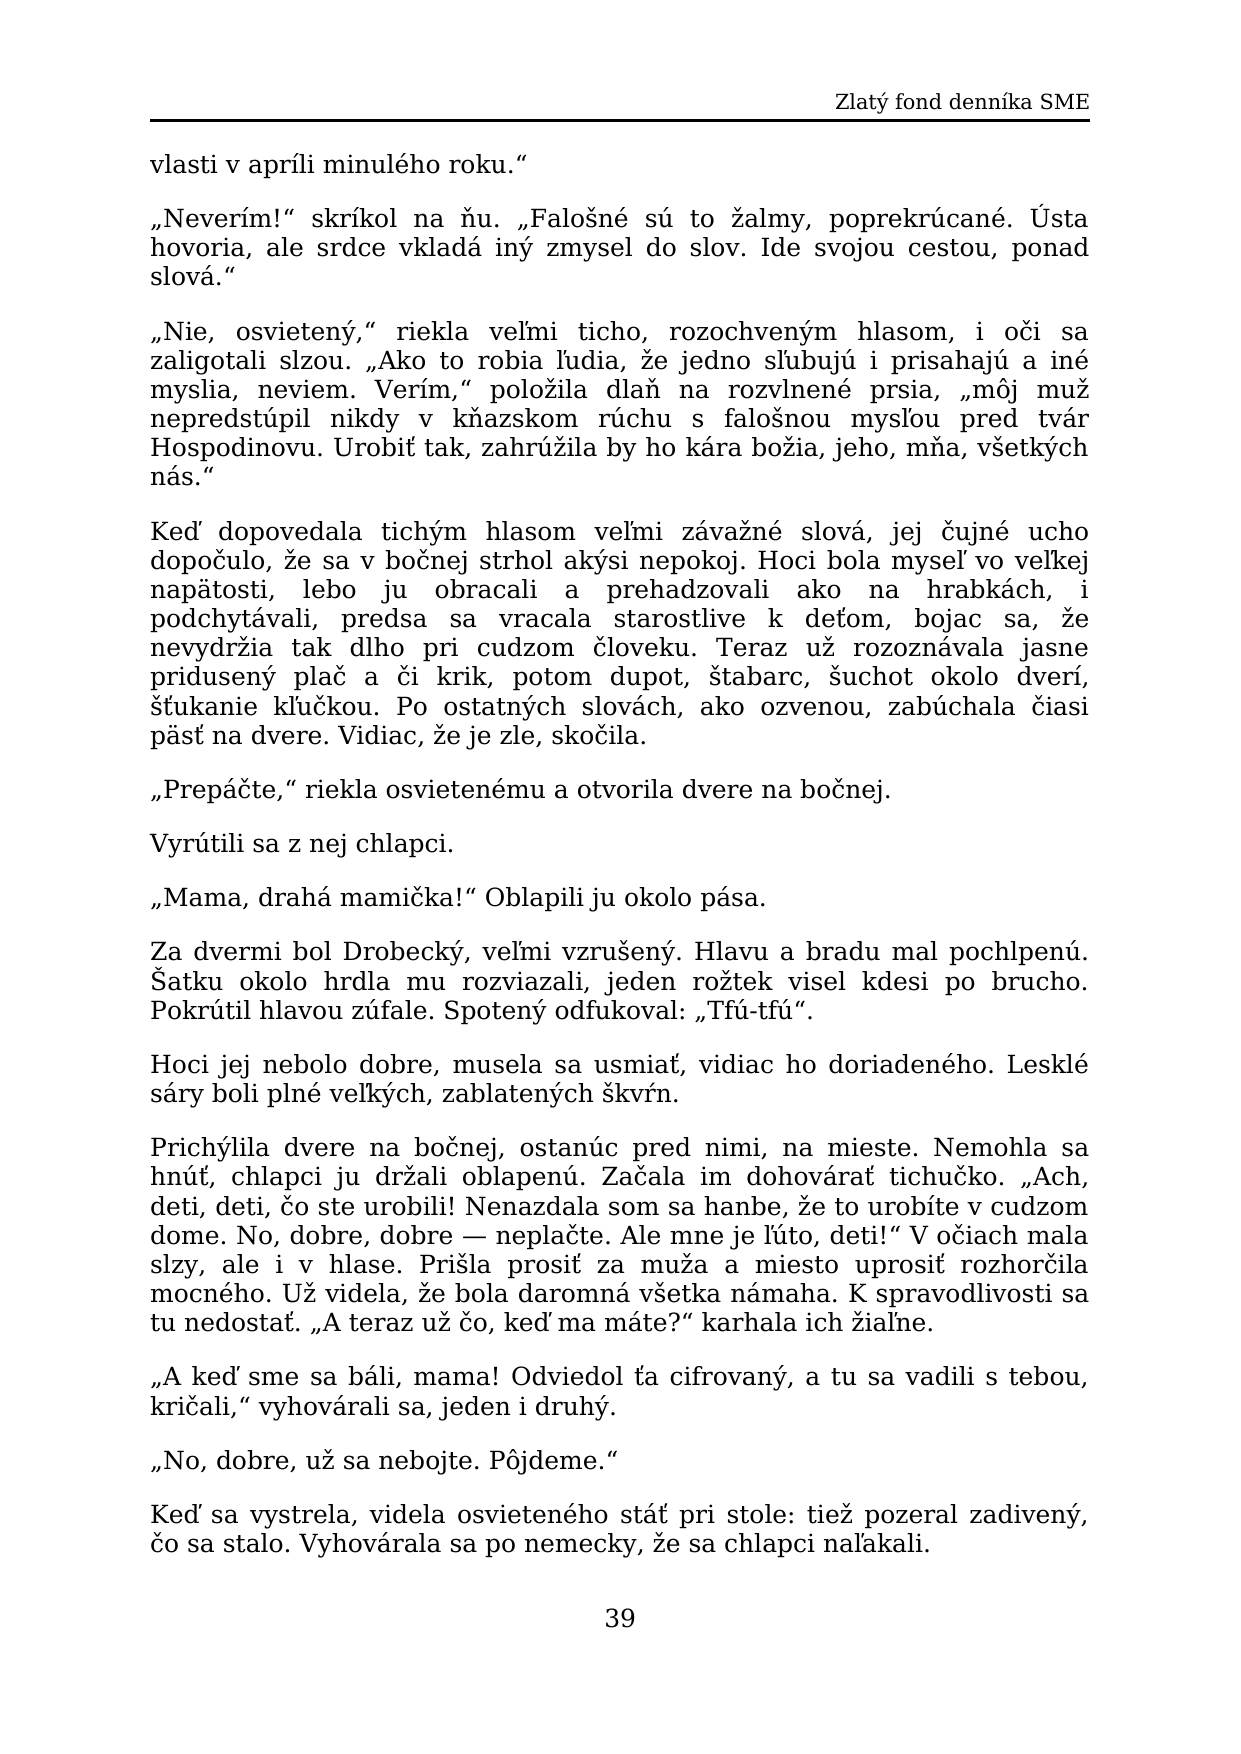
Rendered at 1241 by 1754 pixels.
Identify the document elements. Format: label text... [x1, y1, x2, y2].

text „Mama, drahá mamička!“ Oblapili ju okolo pása. [150, 883, 1090, 912]
text „Neverím!“ skríkol na ňu. „Falošné sú to žalmy, poprekrúcané. Ústa hovoria, ale srdce vkladá iný zmysel do slov. Ide svojou cestou, ponad slová.“ [150, 204, 1090, 292]
text Za dvermi bol Drobecký, veľmi vzrušený. Hlavu a bradu mal pochlpenú. Šatku okolo hrdla mu rozviazali, jeden rožtek visel kdesi po brucho. Pokrútil hlavou zúfale. Spotený odfukoval: „Tfú-tfú“. [150, 937, 1090, 1025]
text Hoci jej nebolo dobre, musela sa usmiať, vidiac ho doriadeného. Lesklé sáry boli plné veľkých, zablatených škvŕn. [150, 1050, 1090, 1108]
text „Prepáčte,“ riekla osvietenému a otvorila dvere na bočnej. [150, 775, 1090, 804]
text Keď dopovedala tichým hlasom veľmi závažné slová, jej čujné ucho dopočulo, že sa v bočnej strhol akýsi nepokoj. Hoci bola myseľ vo veľkej napätosti, lebo ju obracali a prehadzovali ako na hrabkách, i podchytávali, predsa sa vracala starostlive k deťom, bojac sa, že nevydržia tak dlho pri cudzom človeku. Teraz už rozoznávala jasne pridusený plač a či krik, potom dupot, štabarc, šuchot okolo dverí, šťukanie kľučkou. Po ostatných slovách, ako ozvenou, zabúchala čiasi päsť na dvere. Vidiac, že je zle, skočila. [150, 517, 1090, 750]
text Prichýlila dvere na bočnej, ostanúc pred nimi, na mieste. Nemohla sa hnúť, chlapci ju držali oblapenú. Začala im dohovárať tichučko. „Ach, deti, deti, čo ste urobili! Nenazdala som sa hanbe, že to urobíte v cudzom dome. No, dobre, dobre — neplačte. Ale mne je ľúto, deti!“ V očiach mala slzy, ale i v hlase. Prišla prosiť za muža a miesto uprosiť rozhorčila mocného. Už videla, že bola daromná všetka námaha. K spravodlivosti sa tu nedostať. „A teraz už čo, keď ma máte?“ karhala ich žiaľne. [150, 1133, 1090, 1337]
text Keď sa vystrela, videla osvieteného stáť pri stole: tiež pozeral zadivený, čo sa stalo. Vyhovárala sa po nemecky, že sa chlapci naľakali. [150, 1500, 1090, 1558]
text vlasti v apríli minulého roku.“ [150, 150, 1090, 179]
text „Nie, osvietený,“ riekla veľmi ticho, rozochveným hlasom, i oči sa zaligotali slzou. „Ako to robia ľudia, že jedno sľubujú i prisahajú a iné myslia, neviem. Verím,“ položila dlaň na rozvlnené prsia, „môj muž nepredstúpil nikdy v kňazskom rúchu s falošnou mysľou pred tvár Hospodinovu. Urobiť tak, zahrúžila by ho kára božia, jeho, mňa, všetkých nás.“ [150, 317, 1090, 492]
text Vyrútili sa z nej chlapci. [150, 829, 1090, 858]
text „A keď sme sa báli, mama! Odviedol ťa cifrovaný, a tu sa vadili s tebou, kričali,“ vyhovárali sa, jeden i druhý. [150, 1362, 1090, 1421]
text „No, dobre, už sa nebojte. Pôjdeme.“ [150, 1446, 1090, 1475]
